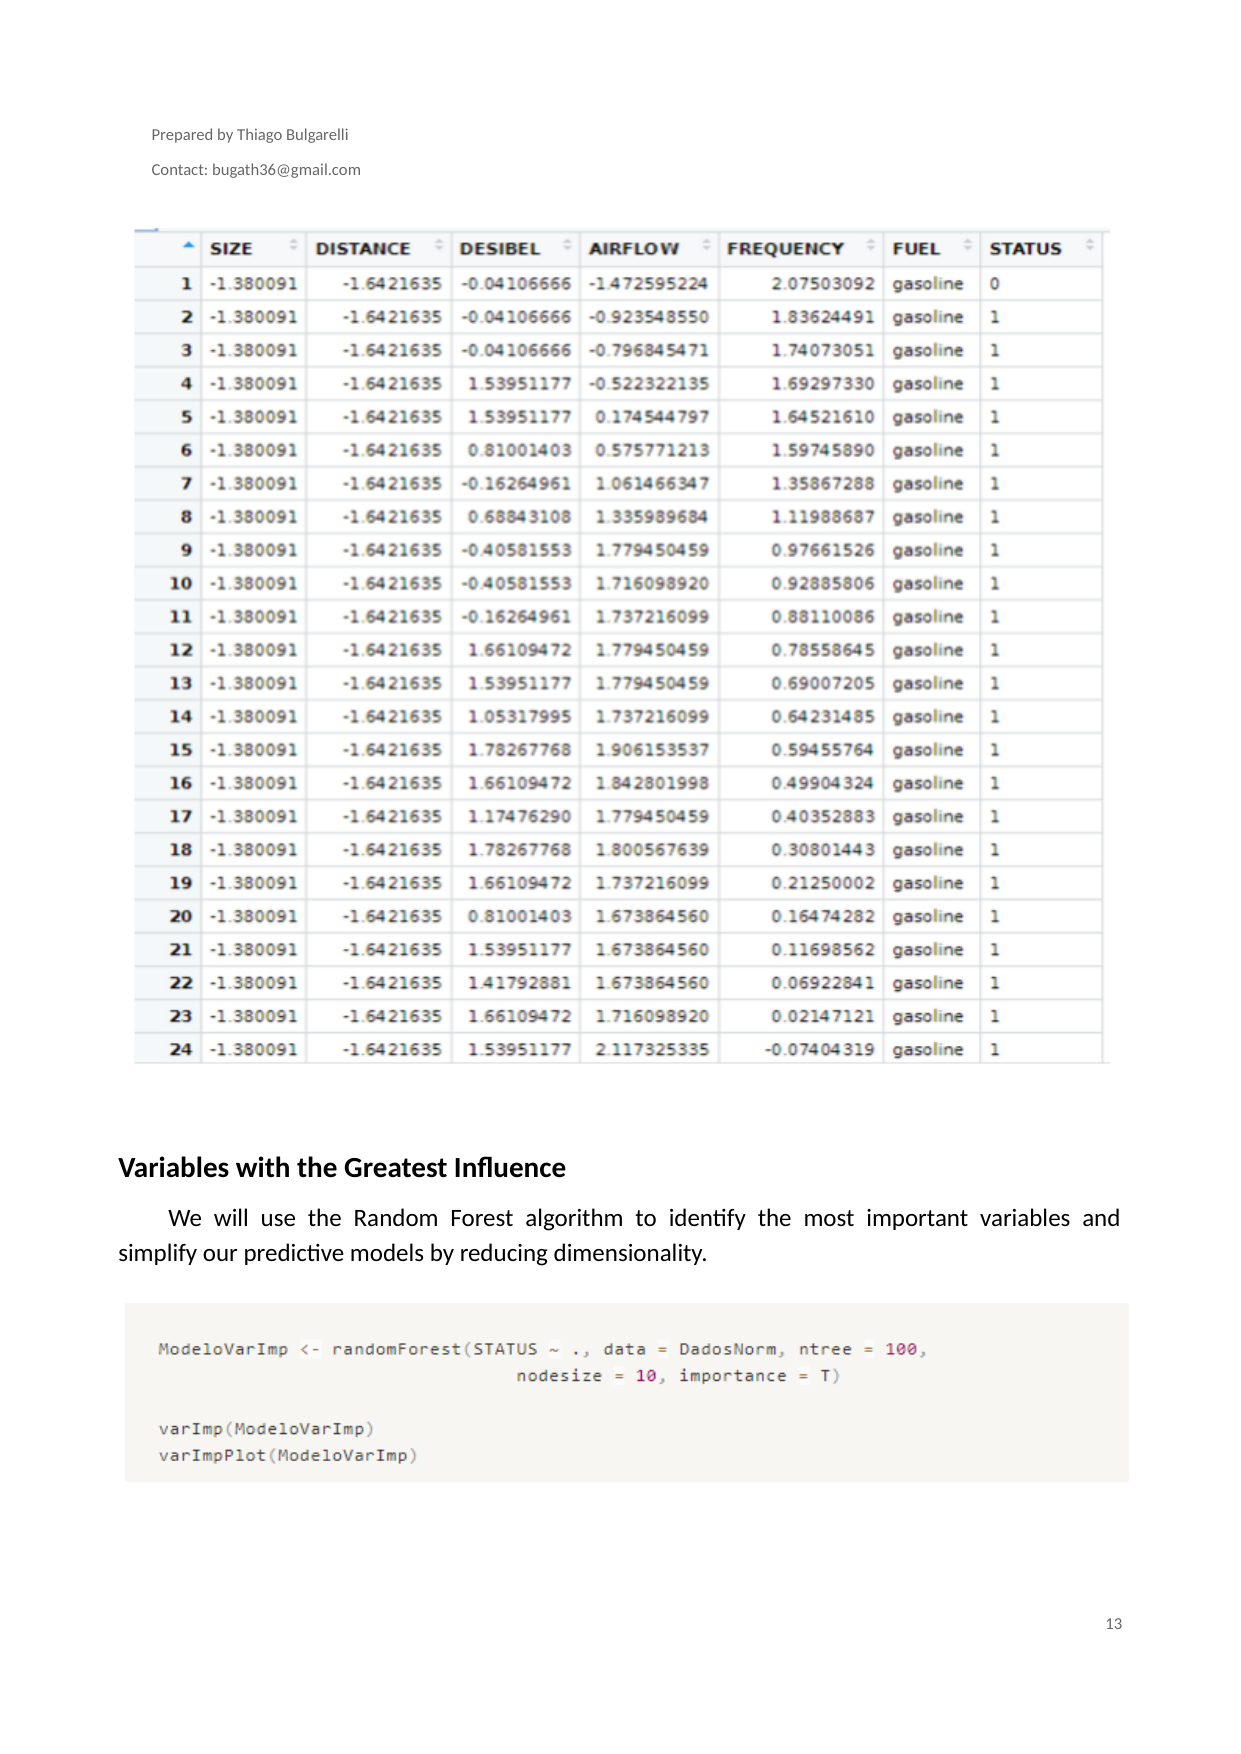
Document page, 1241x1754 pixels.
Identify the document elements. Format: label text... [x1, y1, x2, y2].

picture [125, 1303, 1130, 1482]
picture [130, 224, 1110, 1074]
text We will use the Random Forest algorithm to identify the most important variables and simplify our predictive models by reducing dimensionality. [118, 1202, 1122, 1268]
subtitle Variables with the Greatest Influence [118, 1149, 1122, 1184]
